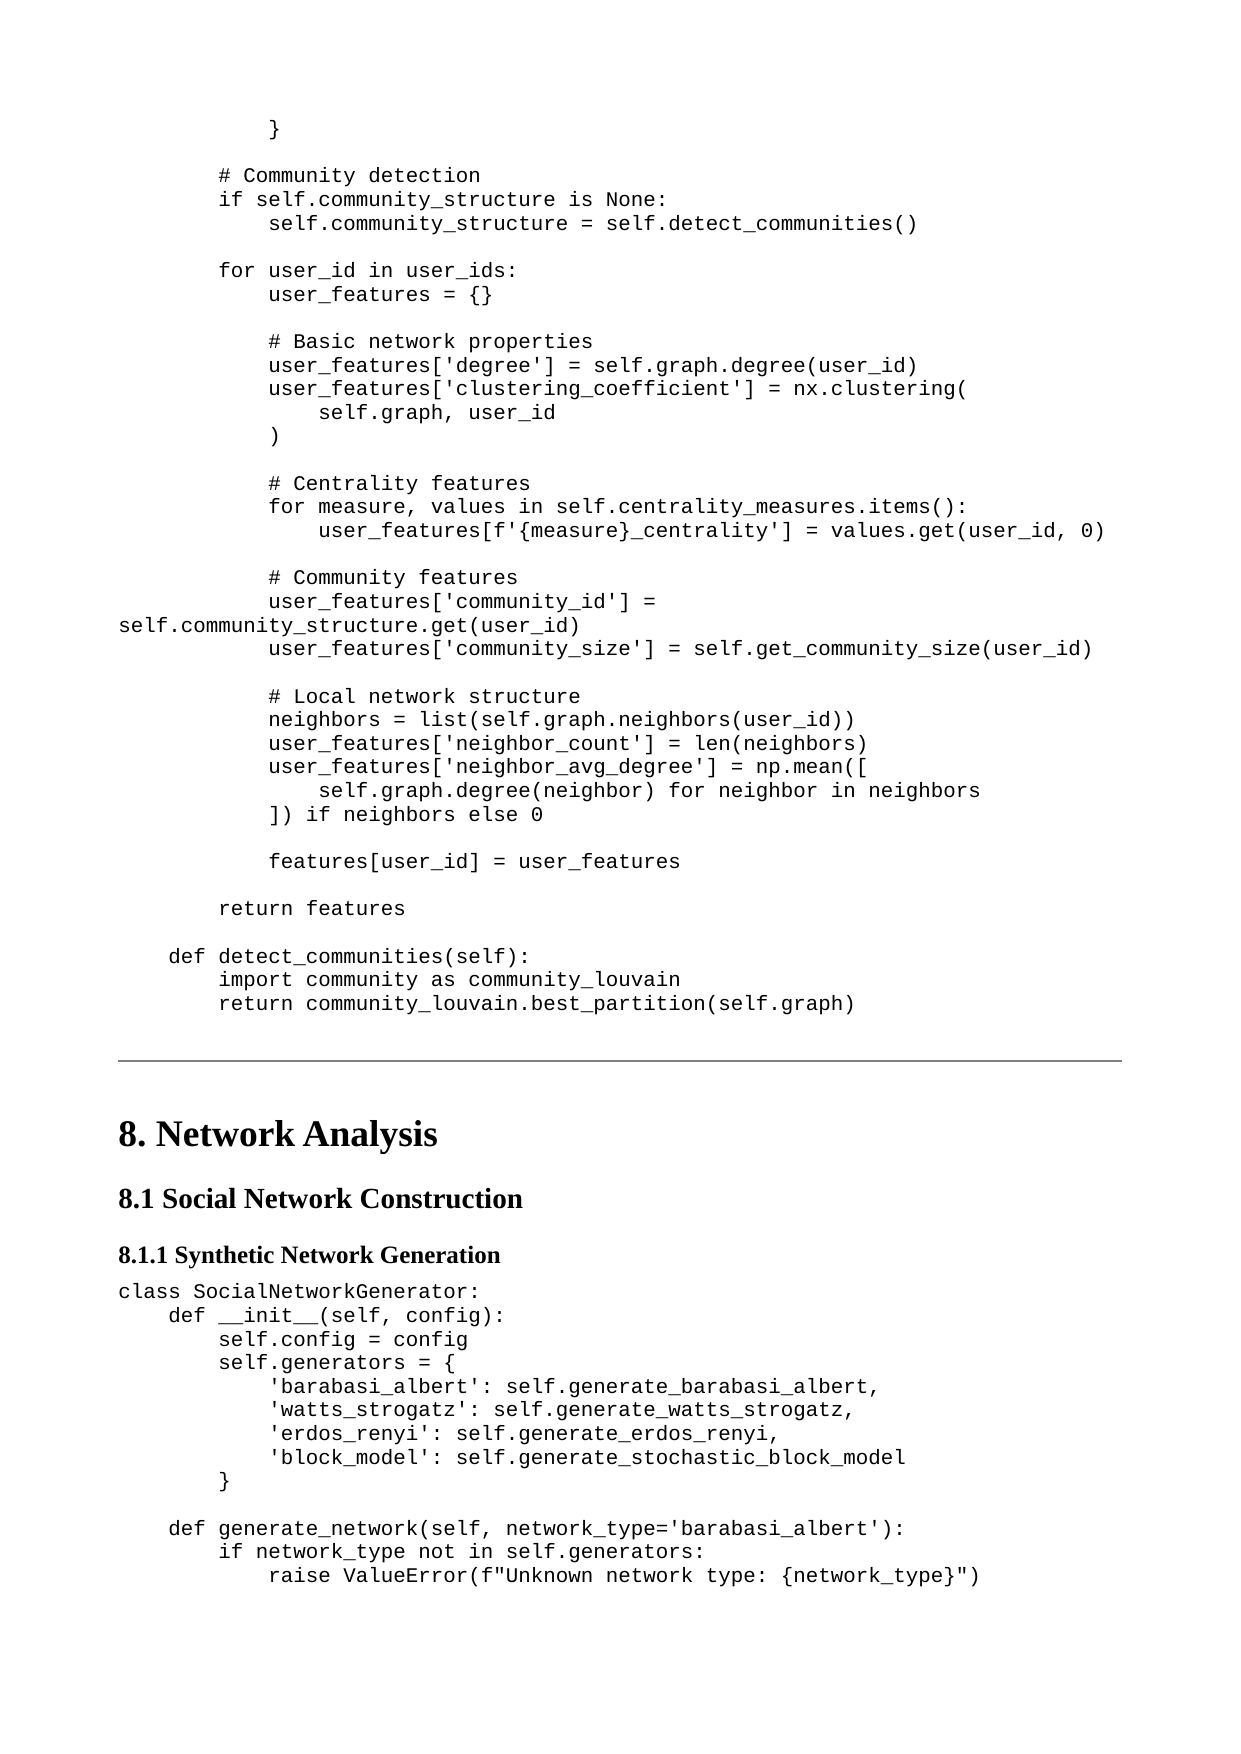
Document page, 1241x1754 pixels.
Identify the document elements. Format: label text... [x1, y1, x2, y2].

text # Centrality features [118, 473, 1122, 496]
text ]) if neighbors else 0 [118, 804, 1122, 827]
text # Basic network properties [118, 331, 1122, 354]
text user_features['neighbor_count'] = len(neighbors) [118, 733, 1122, 757]
text if network_type not in self.generators: [118, 1541, 1122, 1565]
text class SocialNetworkGenerator: [118, 1281, 1122, 1305]
text user_features = {} [118, 284, 1122, 307]
text self.community_structure = self.detect_communities() [118, 213, 1122, 236]
text 'erdos_renyi': self.generate_erdos_renyi, [118, 1423, 1122, 1447]
text def detect_communities(self): [118, 946, 1122, 969]
text # Local network structure [118, 686, 1122, 709]
text raise ValueError(f"Unknown network type: {network_type}") [118, 1565, 1122, 1589]
subtitle 8. Network Analysis [118, 1111, 1122, 1154]
text neighbors = list(self.graph.neighbors(user_id)) [118, 709, 1122, 733]
text def generate_network(self, network_type='barabasi_albert'): [118, 1518, 1122, 1541]
text user_features['community_size'] = self.get_community_size(user_id) [118, 638, 1122, 662]
text return features [118, 898, 1122, 922]
text 'block_model': self.generate_stochastic_block_model [118, 1447, 1122, 1470]
text ) [118, 426, 1122, 449]
text for measure, values in self.centrality_measures.items(): [118, 496, 1122, 520]
text self.graph, user_id [118, 402, 1122, 426]
text } [118, 118, 1122, 142]
text user_features['community_id'] = self.community_structure.get(user_id) [118, 591, 1122, 638]
text for user_id in user_ids: [118, 260, 1122, 284]
text 'barabasi_albert': self.generate_barabasi_albert, [118, 1376, 1122, 1399]
text features[user_id] = user_features [118, 851, 1122, 875]
text user_features[f'{measure}_centrality'] = values.get(user_id, 0) [118, 520, 1122, 544]
text return community_louvain.best_partition(self.graph) [118, 993, 1122, 1017]
text self.generators = { [118, 1352, 1122, 1376]
text import community as community_louvain [118, 969, 1122, 993]
subtitle 8.1.1 Synthetic Network Generation [118, 1240, 1122, 1269]
text def __init__(self, config): [118, 1305, 1122, 1328]
text self.graph.degree(neighbor) for neighbor in neighbors [118, 780, 1122, 804]
text self.config = config [118, 1328, 1122, 1352]
text user_features['neighbor_avg_degree'] = np.mean([ [118, 757, 1122, 780]
text # Community detection [118, 165, 1122, 189]
text user_features['degree'] = self.graph.degree(user_id) [118, 354, 1122, 378]
text user_features['clustering_coefficient'] = nx.clustering( [118, 378, 1122, 402]
text } [118, 1470, 1122, 1494]
subtitle 8.1 Social Network Construction [118, 1181, 1122, 1215]
text # Community features [118, 567, 1122, 591]
text 'watts_strogatz': self.generate_watts_strogatz, [118, 1399, 1122, 1423]
text if self.community_structure is None: [118, 189, 1122, 213]
